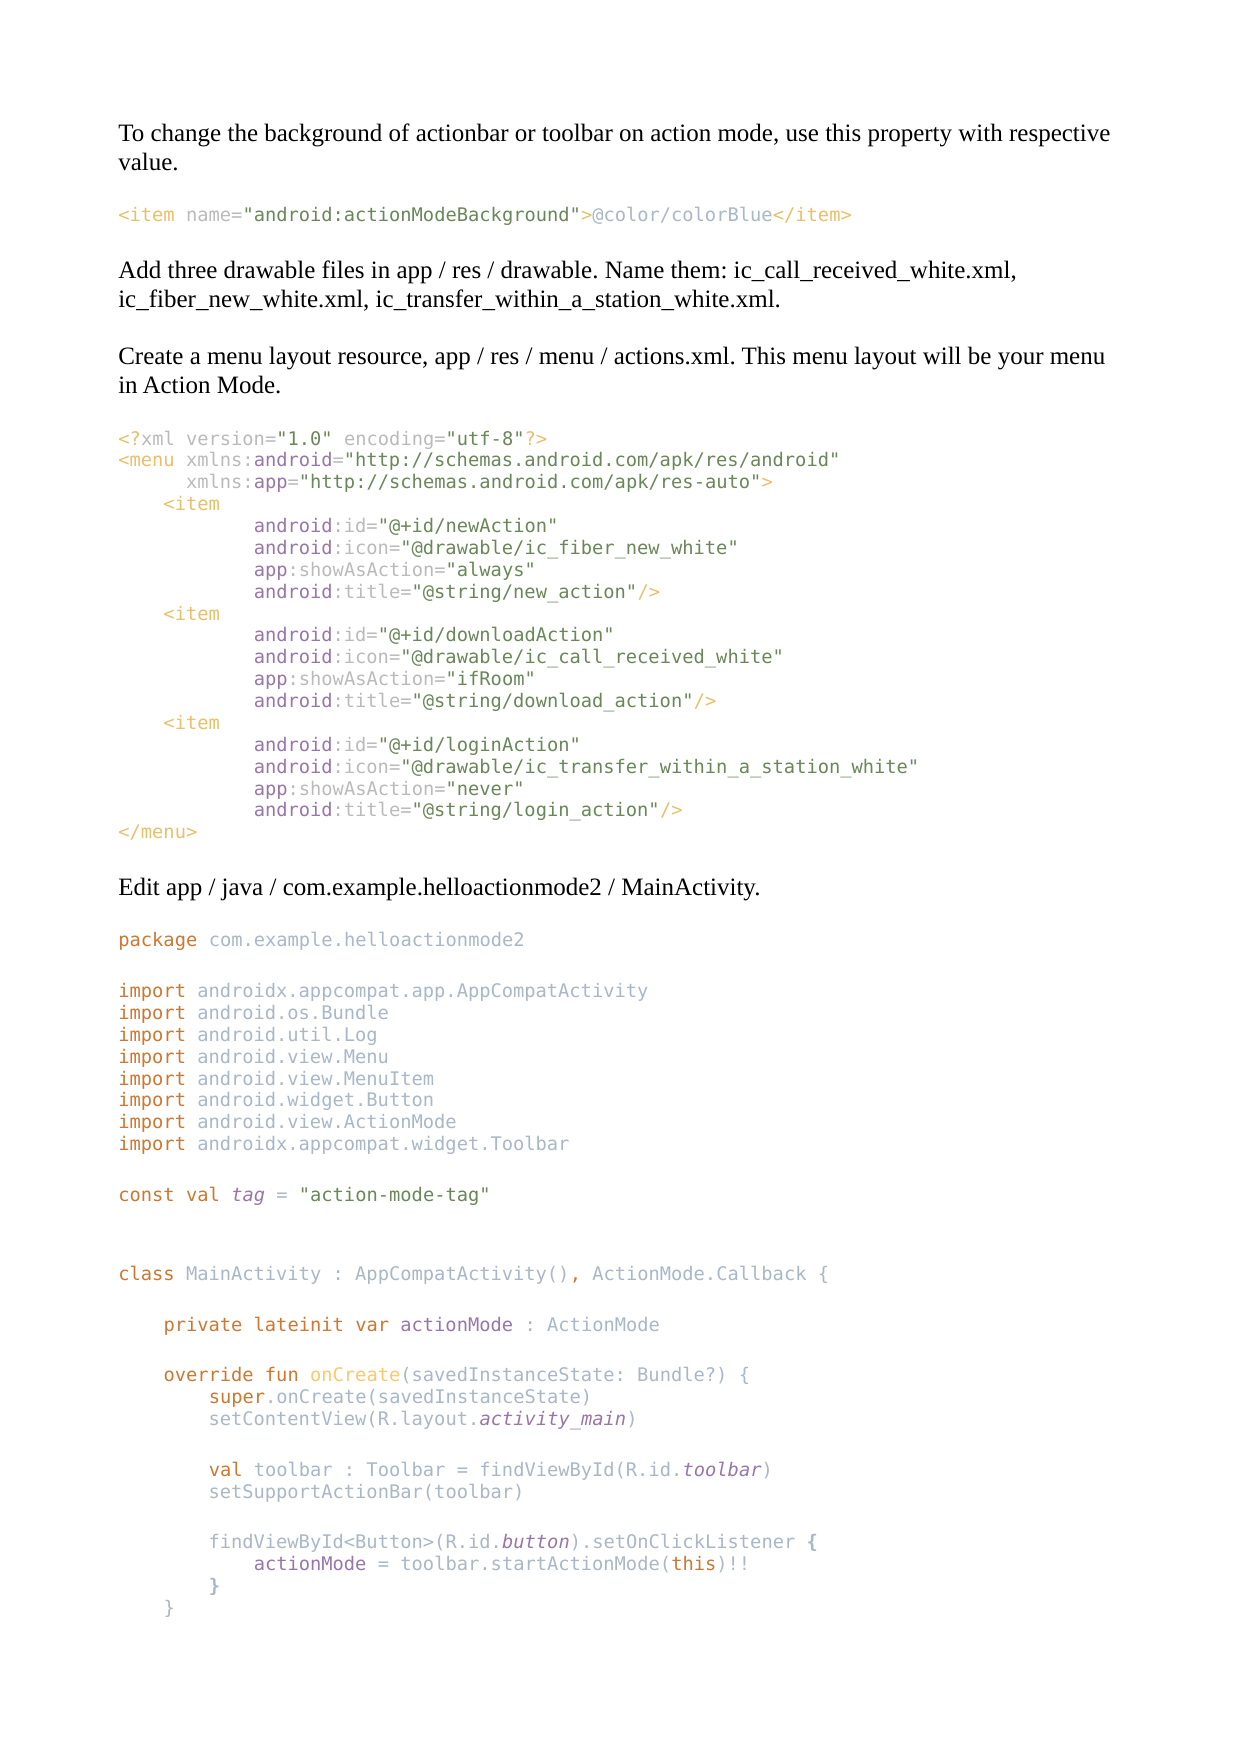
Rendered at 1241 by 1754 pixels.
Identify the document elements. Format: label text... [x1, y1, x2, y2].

text To change the background of actionbar or toolbar on action mode, use this property with respective value. [118, 118, 1122, 176]
text <?xml version="1.0" encoding="utf-8"?> <menu xmlns:android="http://schemas.android.com/apk/res/android" xmlns:app="http://schemas.android.com/apk/res-auto"> <item android:id="@+id/newAction" android:icon="@drawable/ic_fiber_new_white" app:showAsAction="always" android:title="@string/new_action"/> <item android:id="@+id/downloadAction" android:icon="@drawable/ic_call_received_white" app:showAsAction="ifRoom" android:title="@string/download_action"/> <item android:id="@+id/loginAction" android:icon="@drawable/ic_transfer_within_a_station_white" app:showAsAction="never" android:title="@string/login_action"/> </menu> [118, 427, 1122, 843]
text Edit app / java / com.example.helloactionmode2 / MainActivity. [118, 872, 1122, 901]
text Create a menu layout resource, app / res / menu / actions.xml. This menu layout will be your menu in Action Mode. [118, 341, 1122, 399]
text Add three drawable files in app / res / drawable. Name them: ic_call_received_white.xml, ic_fiber_new_white.xml, ic_transfer_within_a_station_white.xml. [118, 255, 1122, 312]
text <item name="android:actionModeBackground">@color/colorBlue</item> [118, 204, 1122, 226]
text package com.example.helloactionmode2 import androidx.appcompat.app.AppCompatActivity import android.os.Bundle import android.util.Log import android.view.Menu import android.view.MenuItem import android.widget.Button import android.view.ActionMode import androidx.appcompat.widget.Toolbar const val tag = "action-mode-tag" class MainActivity : AppCompatActivity(), ActionMode.Callback { private lateinit var actionMode : ActionMode override fun onCreate(savedInstanceState: Bundle?) { super.onCreate(savedInstanceState) setContentView(R.layout.activity_main) val toolbar : Toolbar = findViewById(R.id.toolbar) setSupportActionBar(toolbar) findViewById<Button>(R.id.button).setOnClickListener { actionMode = toolbar.startActionMode(this)!! } } [118, 929, 1122, 1619]
